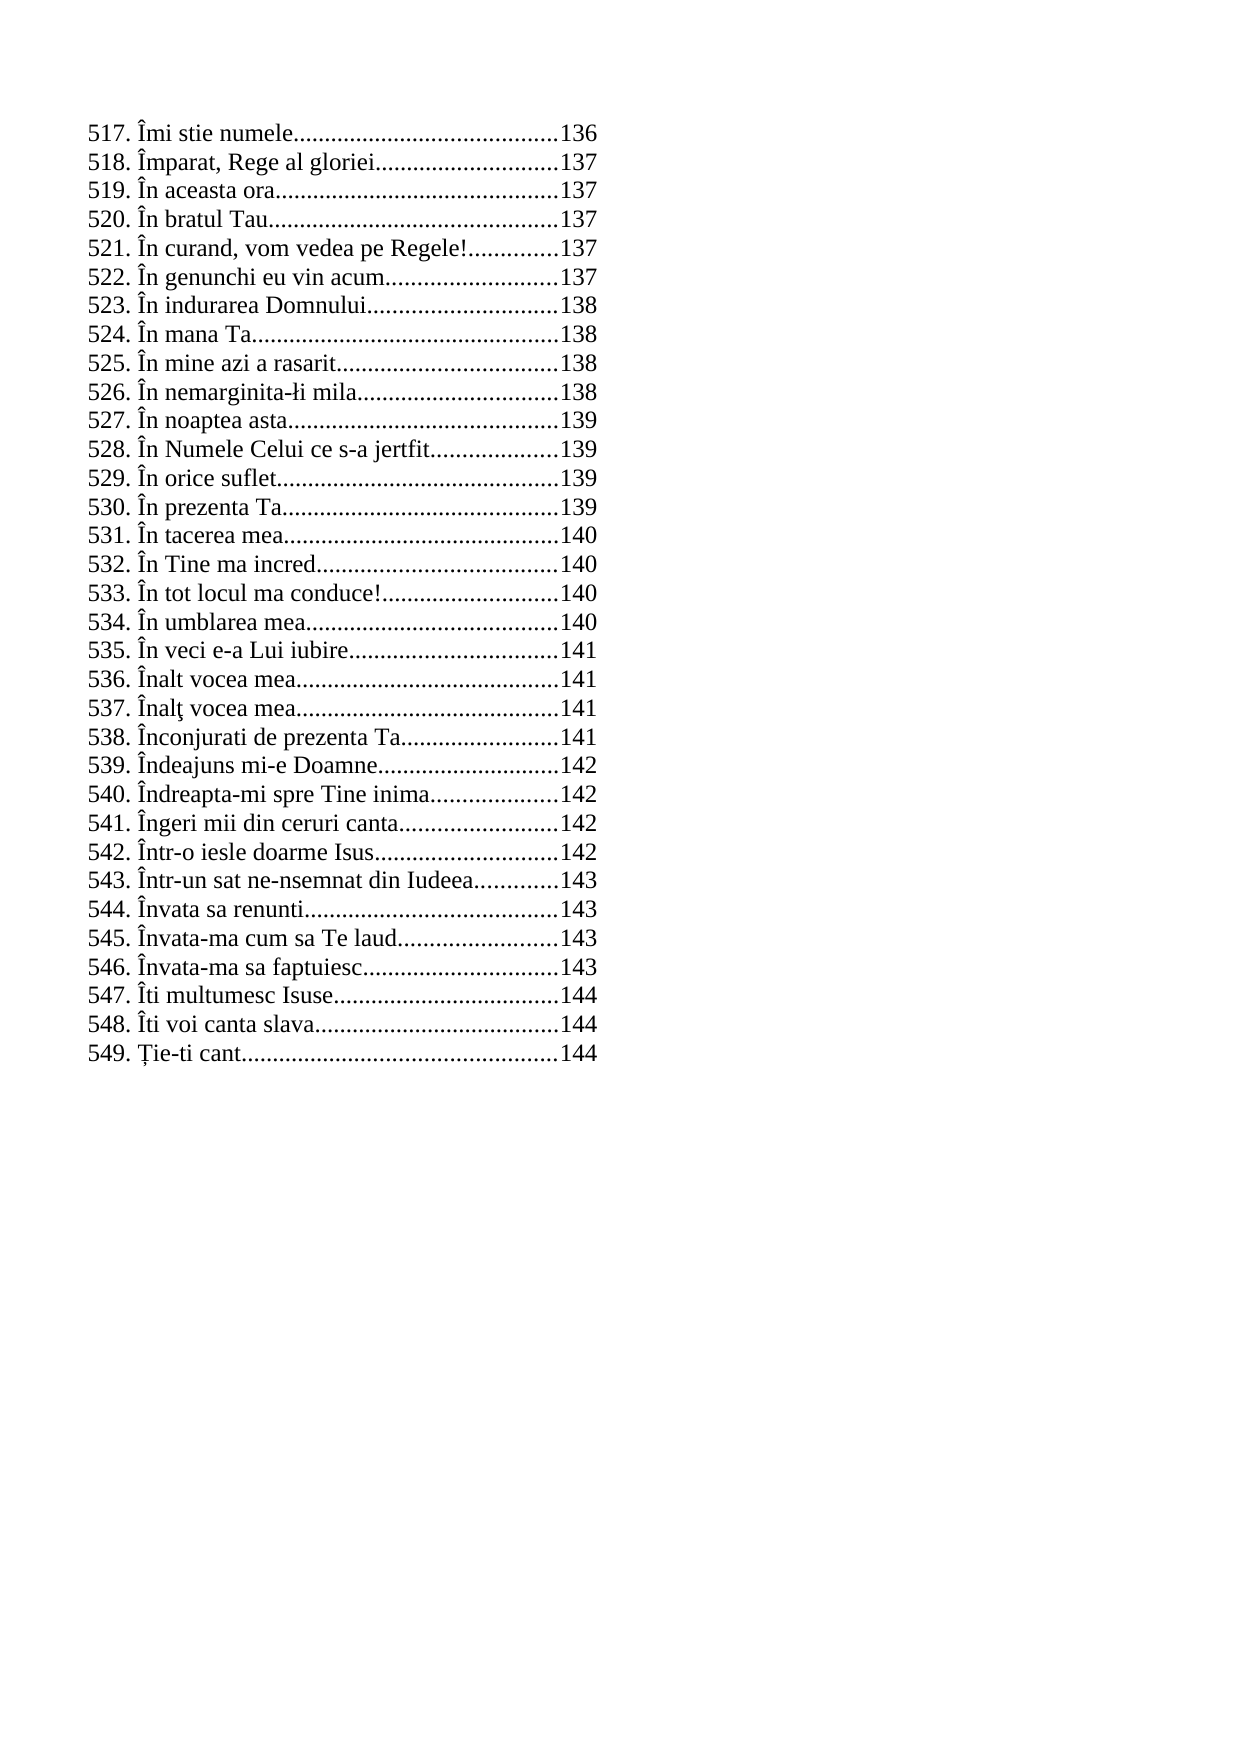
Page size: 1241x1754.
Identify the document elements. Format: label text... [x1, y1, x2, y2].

text 545. Învata-ma cum sa Te laud 143 [87, 923, 597, 952]
text 544. Învata sa renunti 143 [87, 894, 597, 923]
text 539. Îndeajuns mi-e Doamne 142 [87, 751, 597, 779]
text 543. Într-un sat ne-nsemnat din Iudeea 143 [87, 866, 597, 894]
text 536. Înalt vocea mea 141 [87, 664, 597, 693]
text 549. Ție-ti cant 144 [87, 1038, 597, 1067]
text 535. În veci e-a Lui iubire 141 [87, 636, 597, 664]
text 534. În umblarea mea 140 [87, 607, 597, 636]
text 547. Îti multumesc Isuse 144 [87, 981, 597, 1009]
text 526. În nemarginita-łi mila 138 [87, 377, 597, 406]
text 541. Îngeri mii din ceruri canta 142 [87, 808, 597, 837]
text 517. Îmi stie numele 136 [87, 118, 597, 147]
text 528. În Numele Celui ce s-a jertfit 139 [87, 434, 597, 463]
text 521. În curand, vom vedea pe Regele! 137 [87, 233, 597, 262]
text 532. În Tine ma incred 140 [87, 549, 597, 578]
text 524. În mana Ta 138 [87, 319, 597, 348]
text 519. În aceasta ora 137 [87, 176, 597, 204]
text 523. În indurarea Domnului 138 [87, 291, 597, 319]
text 527. În noaptea asta 139 [87, 406, 597, 434]
text 533. În tot locul ma conduce! 140 [87, 578, 597, 607]
text 518. Împarat, Rege al gloriei 137 [87, 147, 597, 176]
text 548. Îti voi canta slava 144 [87, 1009, 597, 1038]
text 537. Înalţ vocea mea 141 [87, 693, 597, 722]
text 529. În orice suflet 139 [87, 463, 597, 492]
text 531. În tacerea mea 140 [87, 521, 597, 549]
text 522. În genunchi eu vin acum 137 [87, 262, 597, 291]
text 542. Într-o iesle doarme Isus 142 [87, 837, 597, 866]
text 538. Înconjurati de prezenta Ta 141 [87, 722, 597, 751]
text 525. În mine azi a rasarit 138 [87, 348, 597, 377]
text 546. Învata-ma sa faptuiesc 143 [87, 952, 597, 981]
text 530. În prezenta Ta 139 [87, 492, 597, 521]
text 540. Îndreapta-mi spre Tine inima 142 [87, 779, 597, 808]
text 520. În bratul Tau 137 [87, 204, 597, 233]
